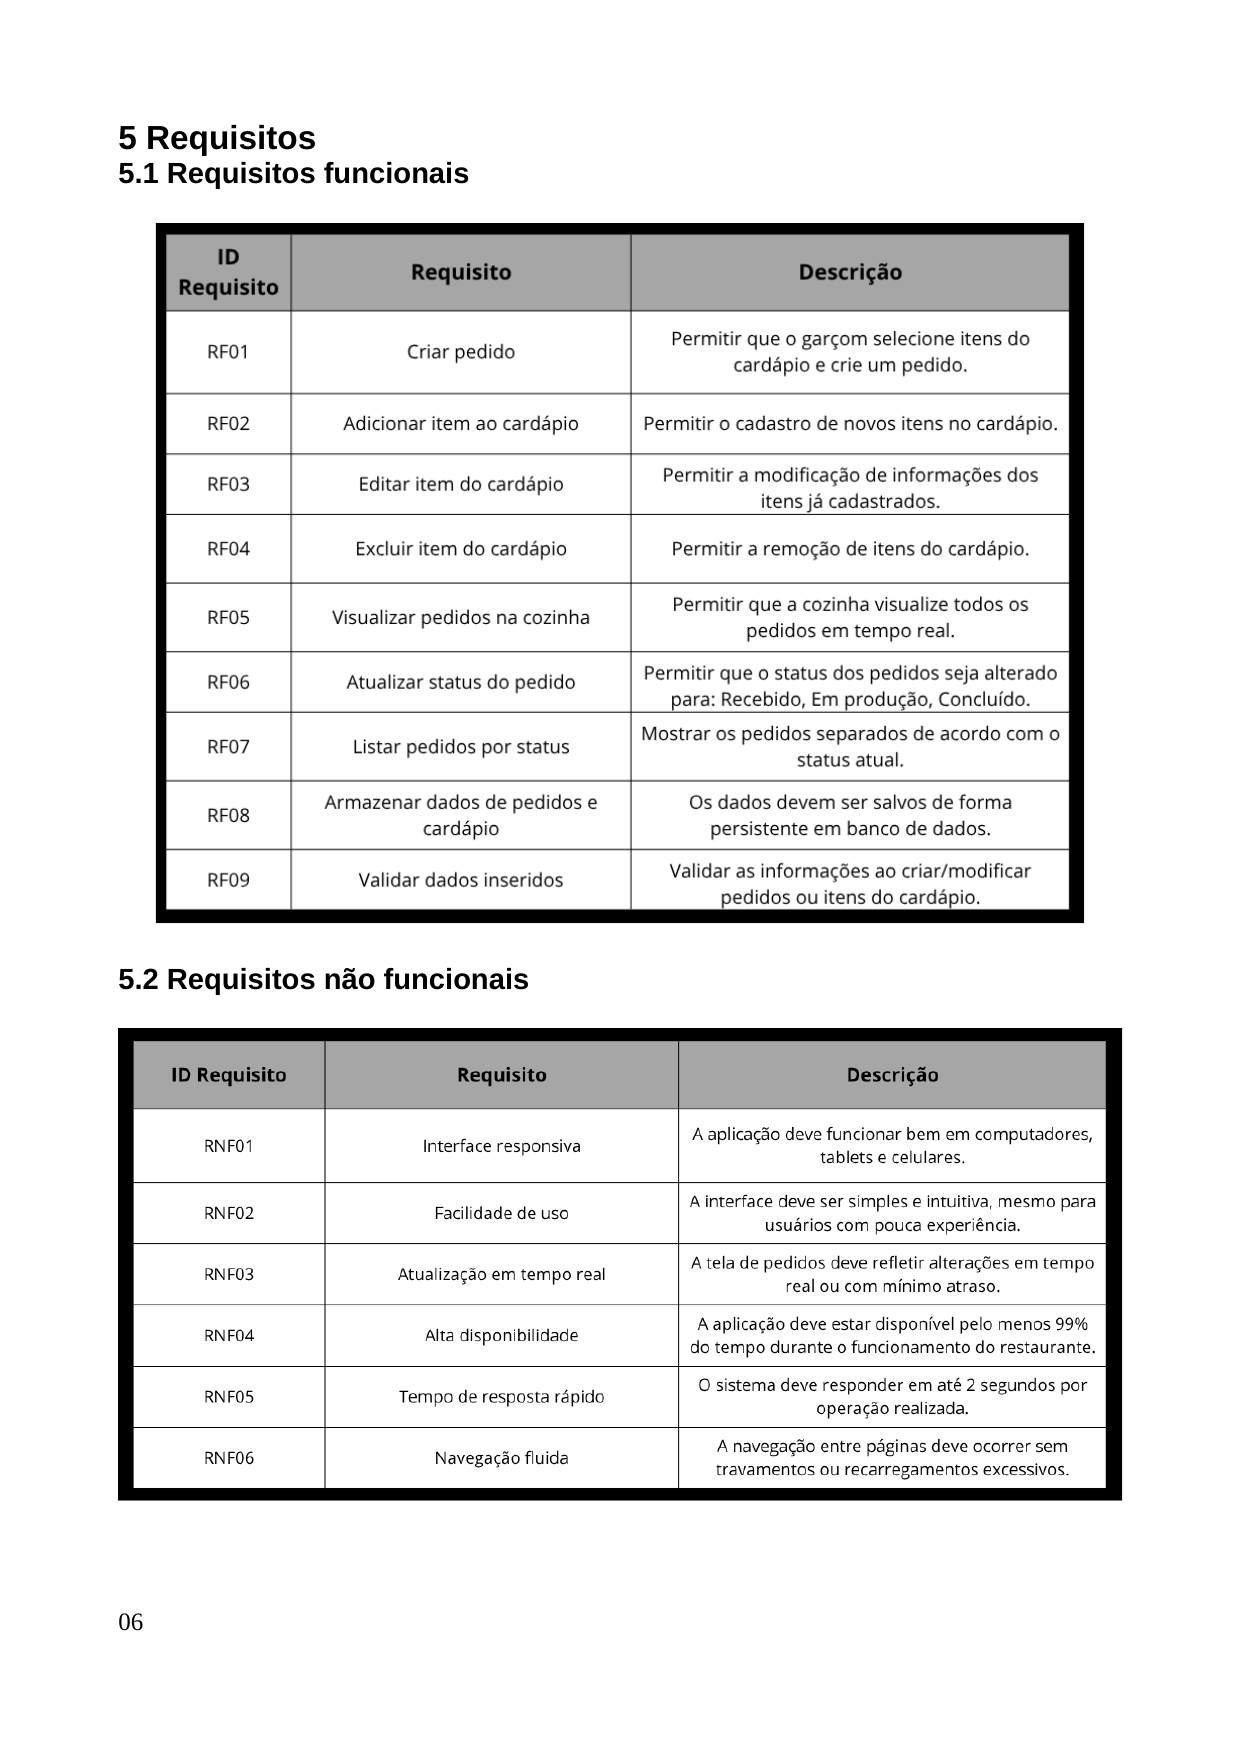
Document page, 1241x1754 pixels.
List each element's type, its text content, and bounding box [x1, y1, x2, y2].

text 5.2 Requisitos não funcionais [118, 962, 1122, 995]
picture [118, 1028, 1123, 1501]
picture [155, 223, 1085, 924]
text 5.1 Requisitos funcionais [118, 157, 1122, 190]
text 5 Requisitos [118, 118, 1122, 157]
